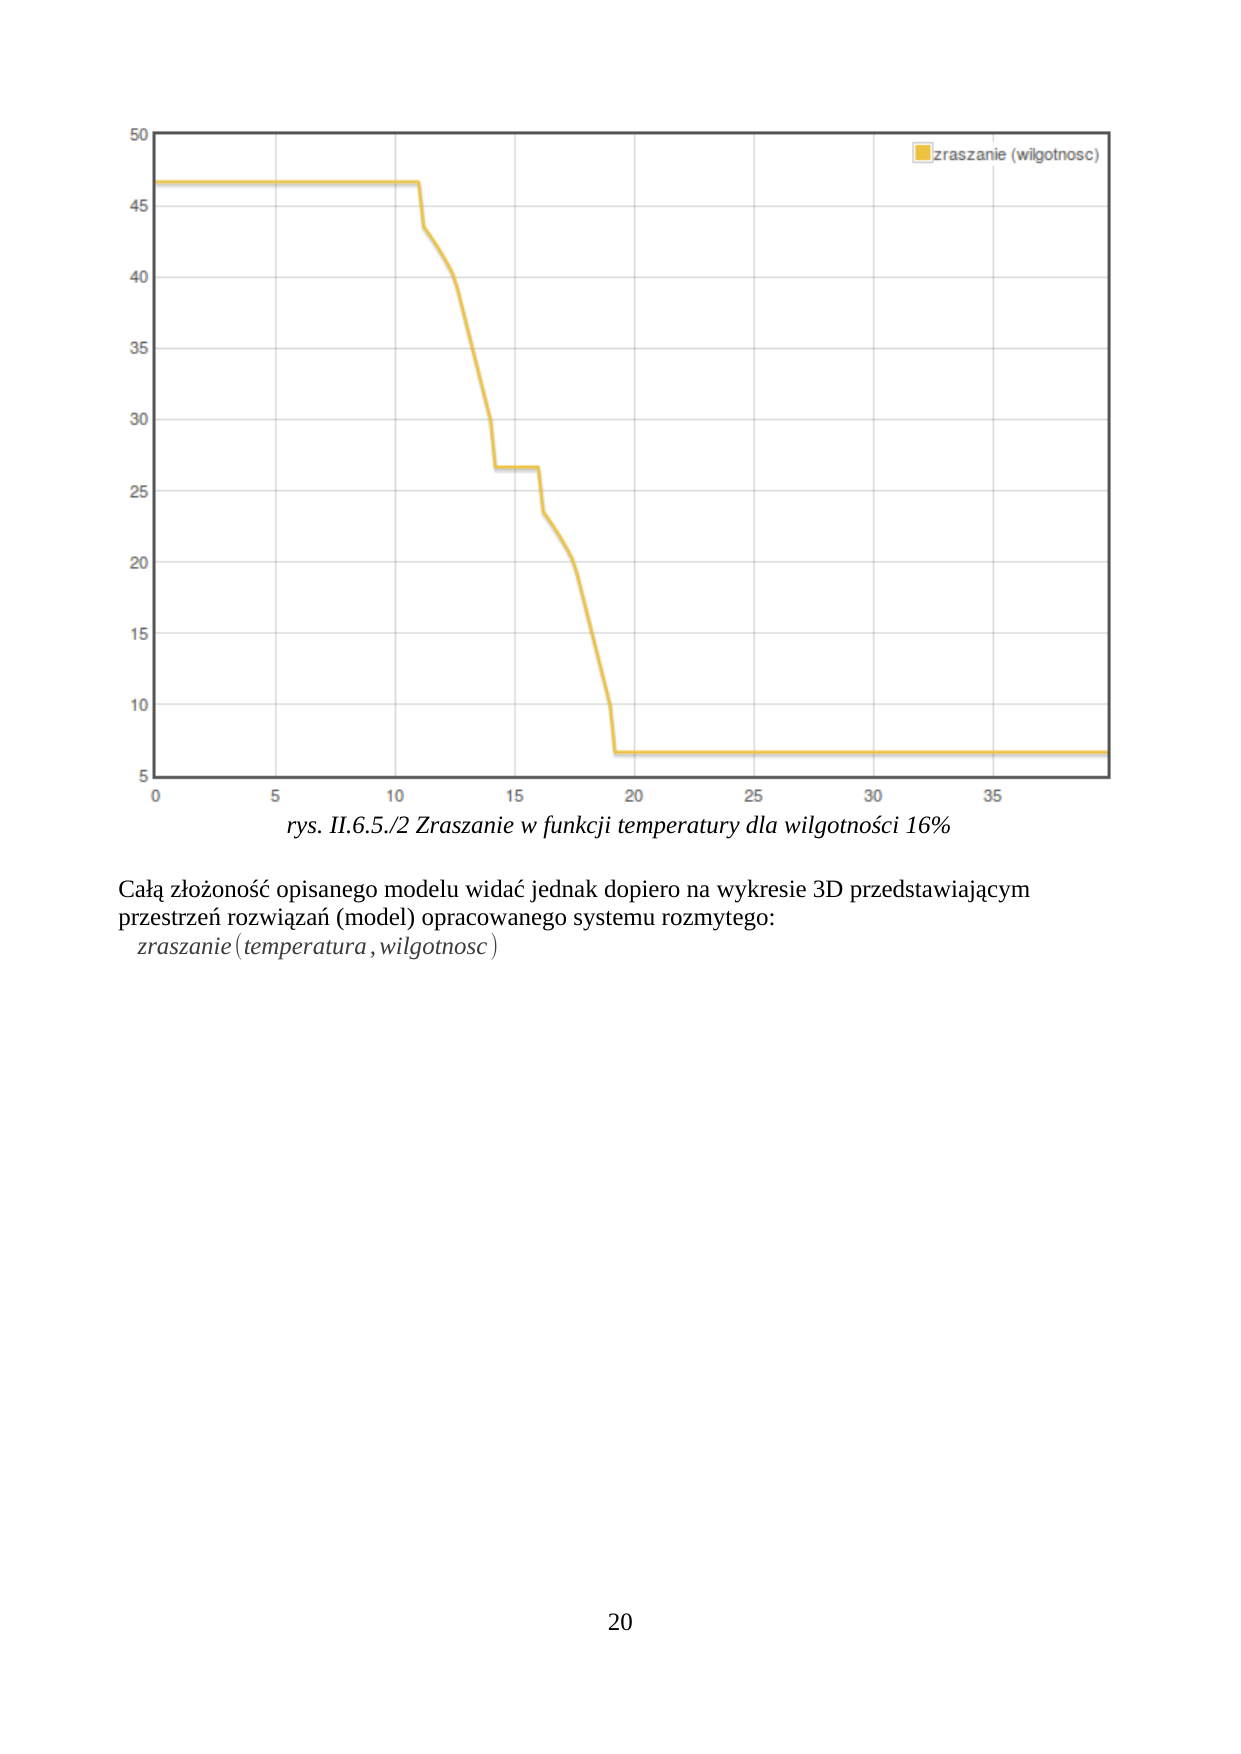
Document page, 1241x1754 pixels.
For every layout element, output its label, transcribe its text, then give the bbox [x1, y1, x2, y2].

text rys. II.6.5./2 Zraszanie w funkcji temperatury dla wilgotności 16% [118, 811, 1122, 839]
picture [118, 118, 1123, 811]
text Całą złożoność opisanego modelu widać jednak dopiero na wykresie 3D przedstawiającym przestrzeń rozwiązań (model) opracowanego systemu rozmytego: [118, 874, 1122, 961]
